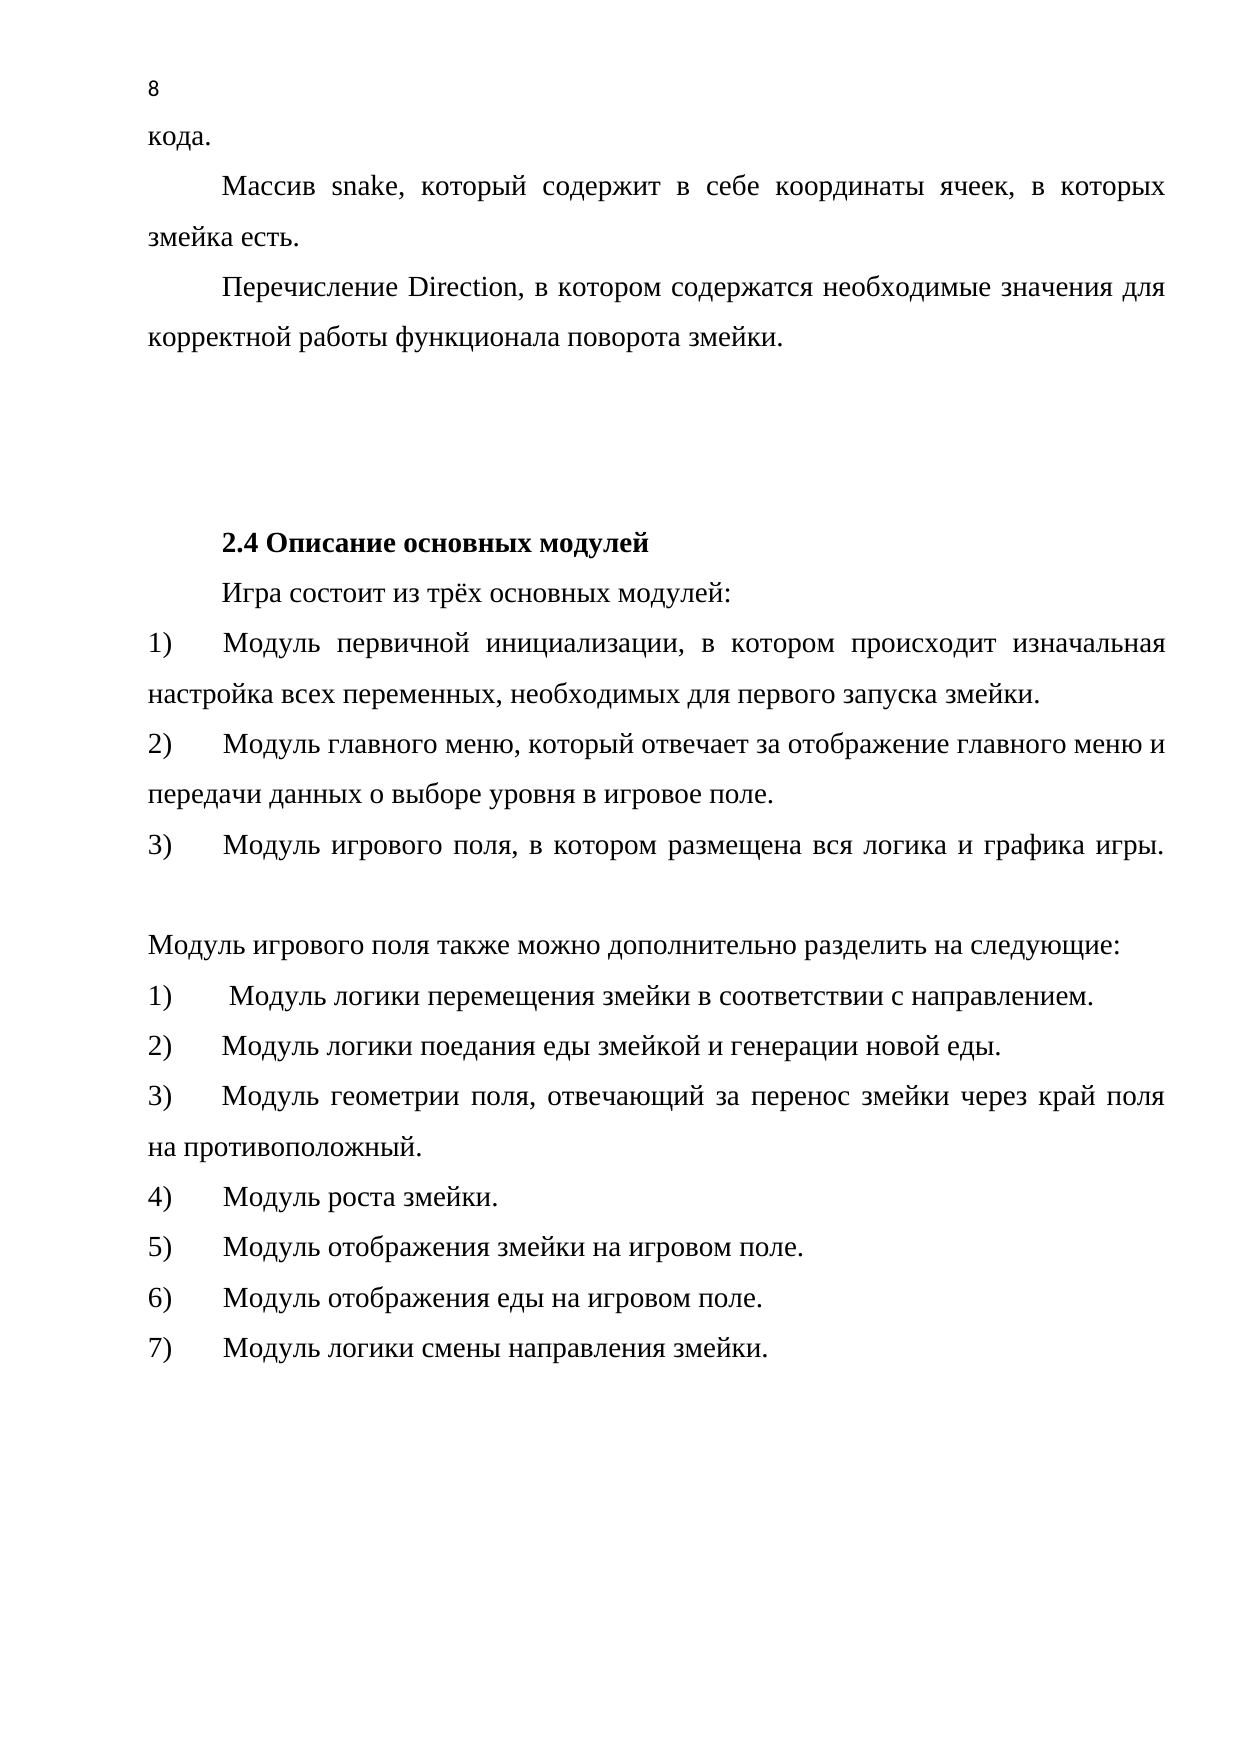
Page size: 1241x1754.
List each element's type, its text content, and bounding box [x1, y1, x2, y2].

list Модуль отображения еды на игровом поле. [148, 1280, 1166, 1313]
list Модуль роста змейки. [148, 1179, 1166, 1213]
subtitle 2.4 Описание основных модулей [148, 525, 1166, 558]
list Модуль первичной инициализации, в котором происходит изначальная настройка всех переменных, необходимых для первого запуска змейки. [148, 626, 1166, 709]
text Перечисление Direction, в котором содержатся необходимые значения для корректной работы функционала поворота змейки. [148, 269, 1166, 353]
list 3) Модуль геометрии поля, отвечающий за перенос змейки через край поля на противоположный. [148, 1078, 1166, 1162]
list Модуль игрового поля, в котором размещена вся логика и графика игры. Модуль игрового поля также можно дополнительно разделить на следующие: [148, 827, 1166, 961]
text Игра состоит из трёх основных модулей: [148, 575, 1166, 609]
list Модуль главного меню, который отвечает за отображение главного меню и передачи данных о выборе уровня в игровое поле. [148, 726, 1166, 810]
list 2) Модуль логики поедания еды змейкой и генерации новой еды. [148, 1028, 1166, 1062]
list Модуль логики смены направления змейки. [148, 1330, 1166, 1363]
list Модуль отображения змейки на игровом поле. [148, 1229, 1166, 1263]
text кода. Массив snake, который содержит в себе координаты ячеек, в которых змейка есть. [148, 118, 1166, 252]
list 1) Модуль логики перемещения змейки в соответствии с направлением. [148, 978, 1166, 1011]
